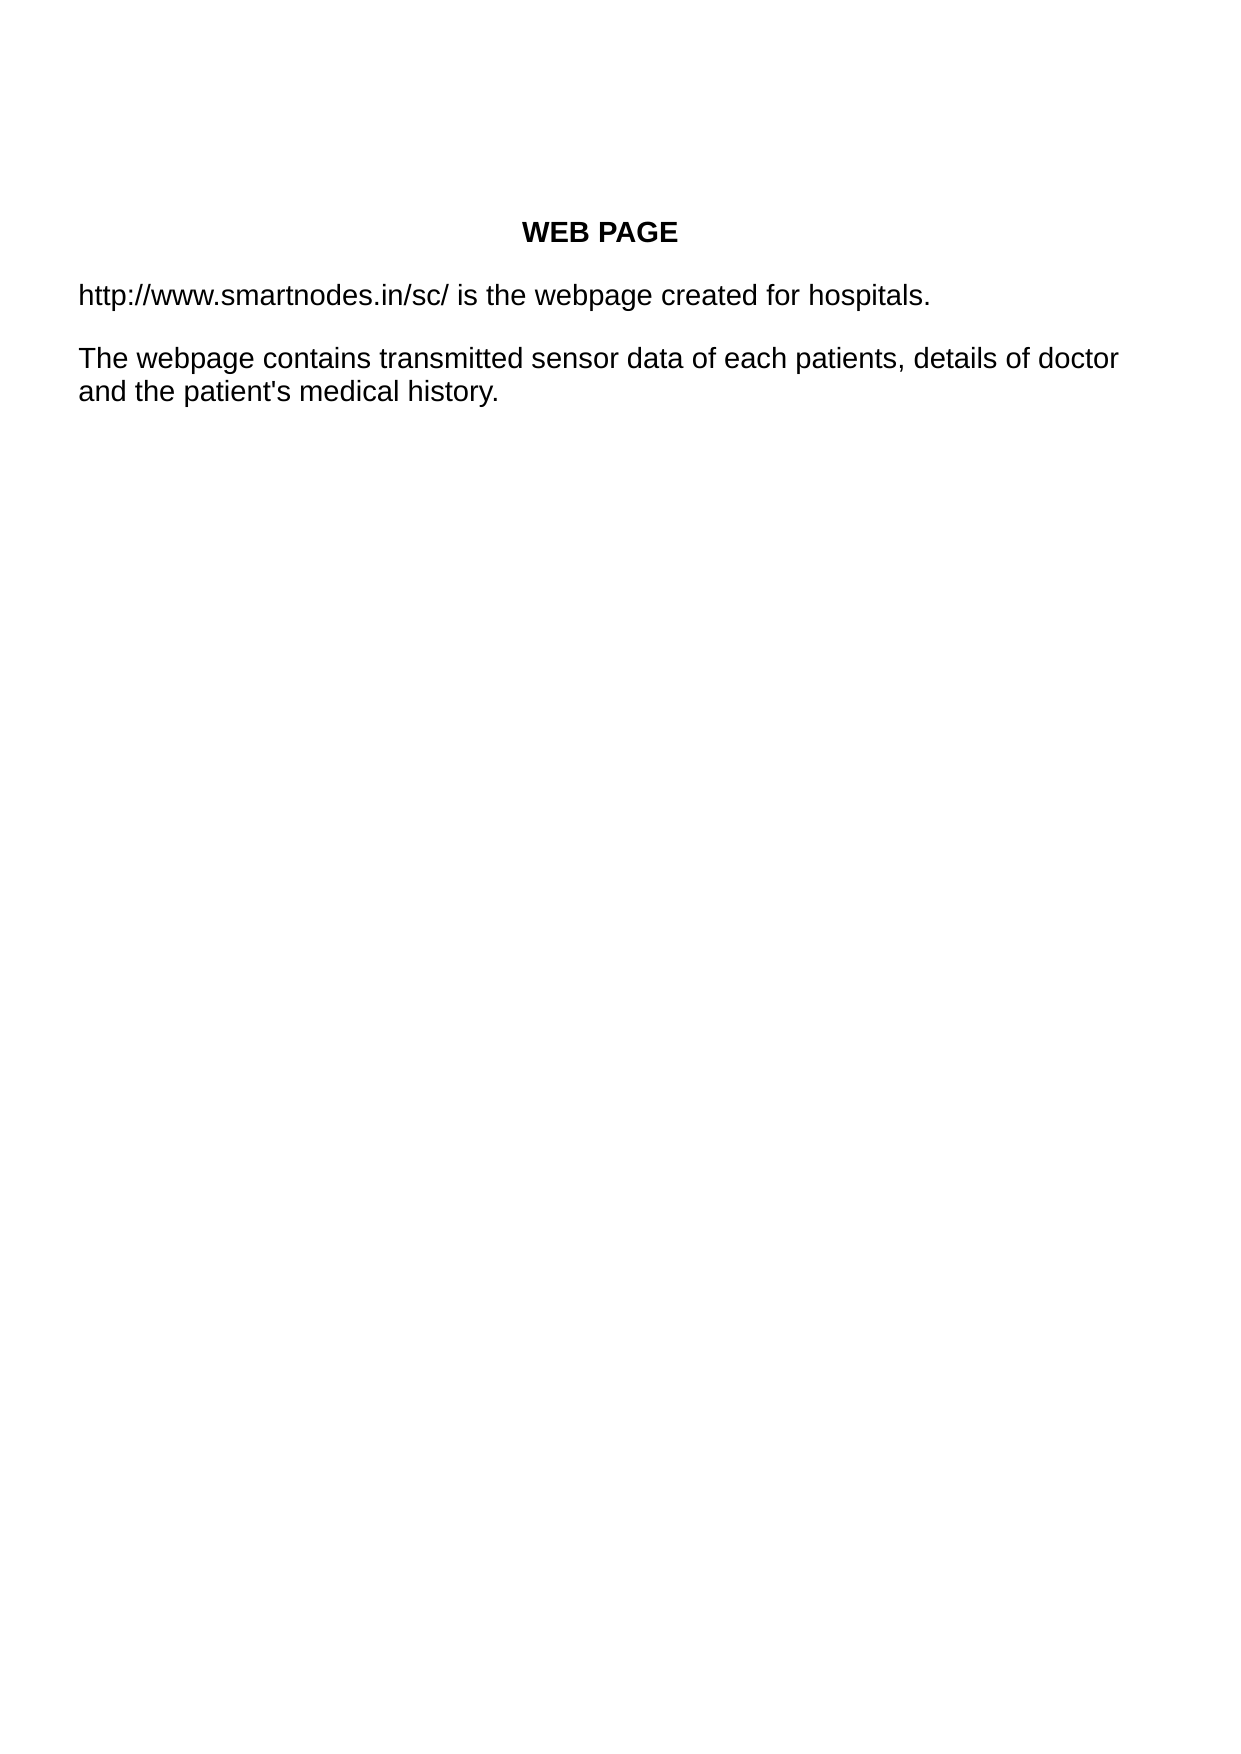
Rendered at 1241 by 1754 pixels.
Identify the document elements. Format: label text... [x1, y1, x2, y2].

text The webpage contains transmitted sensor data of each patients, details of doctor and the patient's medical history. [78, 341, 1122, 408]
text WEB PAGE [78, 215, 1122, 248]
text http://www.smartnodes.in/sc/ is the webpage created for hospitals. [78, 278, 1122, 311]
